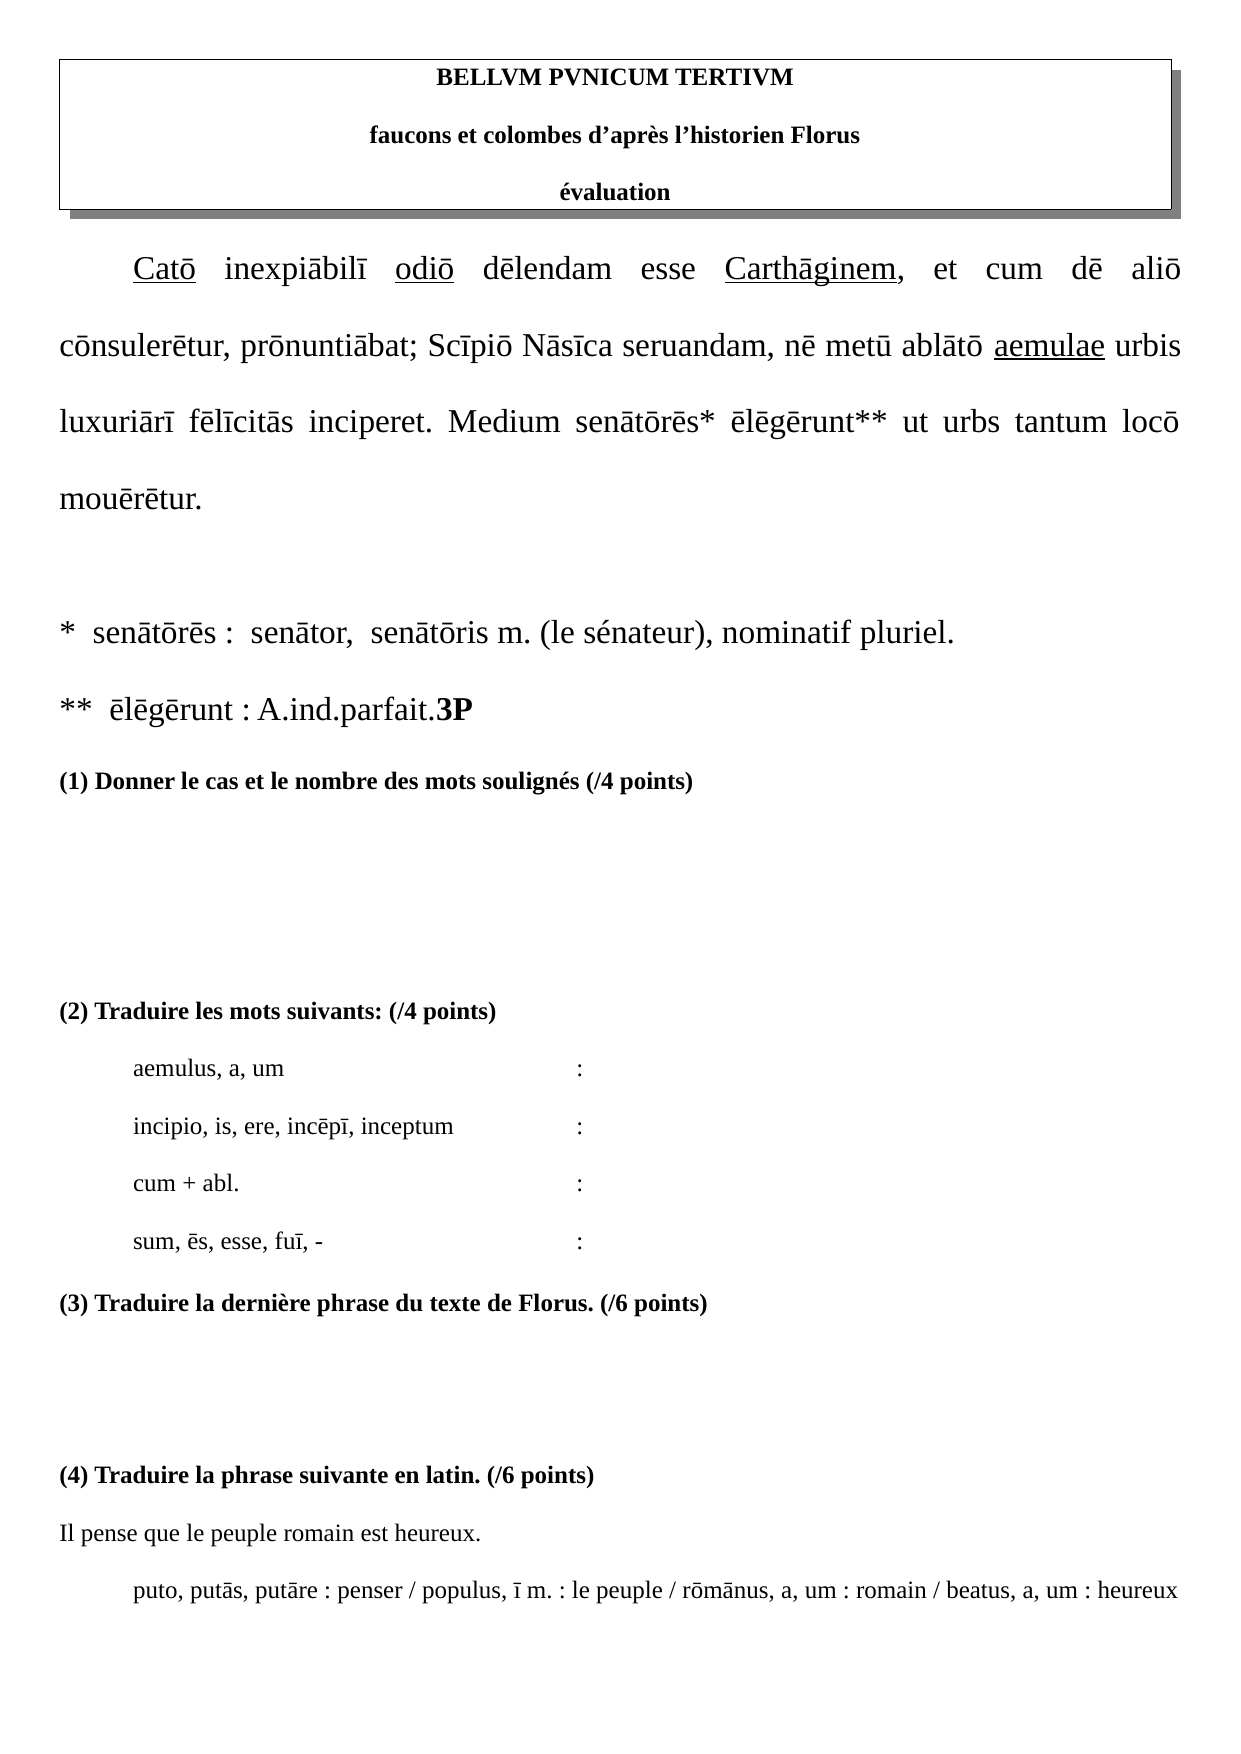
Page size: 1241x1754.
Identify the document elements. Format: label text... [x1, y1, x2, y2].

text incipio, is, ere, incēpī, inceptum : [59, 1111, 1181, 1139]
text (4) Traduire la phrase suivante en latin. (/6 points) [59, 1460, 1181, 1489]
text Catō inexpiābilī odiō dēlendam esse Carthāginem, et cum dē aliō cōnsulerētur, prōnuntiābat; Scīpiō Nāsīca seruandam, nē metū ablātō aemulae urbis luxuriārī fēlīcitās inciperet. Medium senātōrēs* ēlēgērunt** ut urbs tantum locō mouērētur. [59, 248, 1181, 517]
text (1) Donner le cas et le nombre des mots soulignés (/4 points) [59, 766, 1181, 794]
text (2) Traduire les mots suivants: (/4 points) [59, 996, 1181, 1024]
text cum + abl. : [59, 1168, 1181, 1197]
text sum, ēs, esse, fuī, - : [59, 1226, 1181, 1254]
text faucons et colombes d’après l’historien Florus [60, 117, 1171, 148]
text Il pense que le peuple romain est heureux. [59, 1518, 1181, 1546]
text puto, putās, putāre : penser / populus, ī m. : le peuple / rōmānus, a, um : romain / beatus, a, um : heureux [59, 1575, 1181, 1604]
text BELLVM PVNICUM TERTIVM [60, 60, 1171, 91]
text aemulus, a, um : [59, 1053, 1181, 1082]
text (3) Traduire la dernière phrase du texte de Florus. (/6 points) [59, 1288, 1181, 1316]
text ** ēlēgērunt : A.ind.parfait.3P [59, 689, 1181, 727]
text évaluation [60, 174, 1171, 209]
text * senātōrēs : senātor, senātōris m. (le sénateur), nominatif pluriel. [59, 612, 1181, 651]
